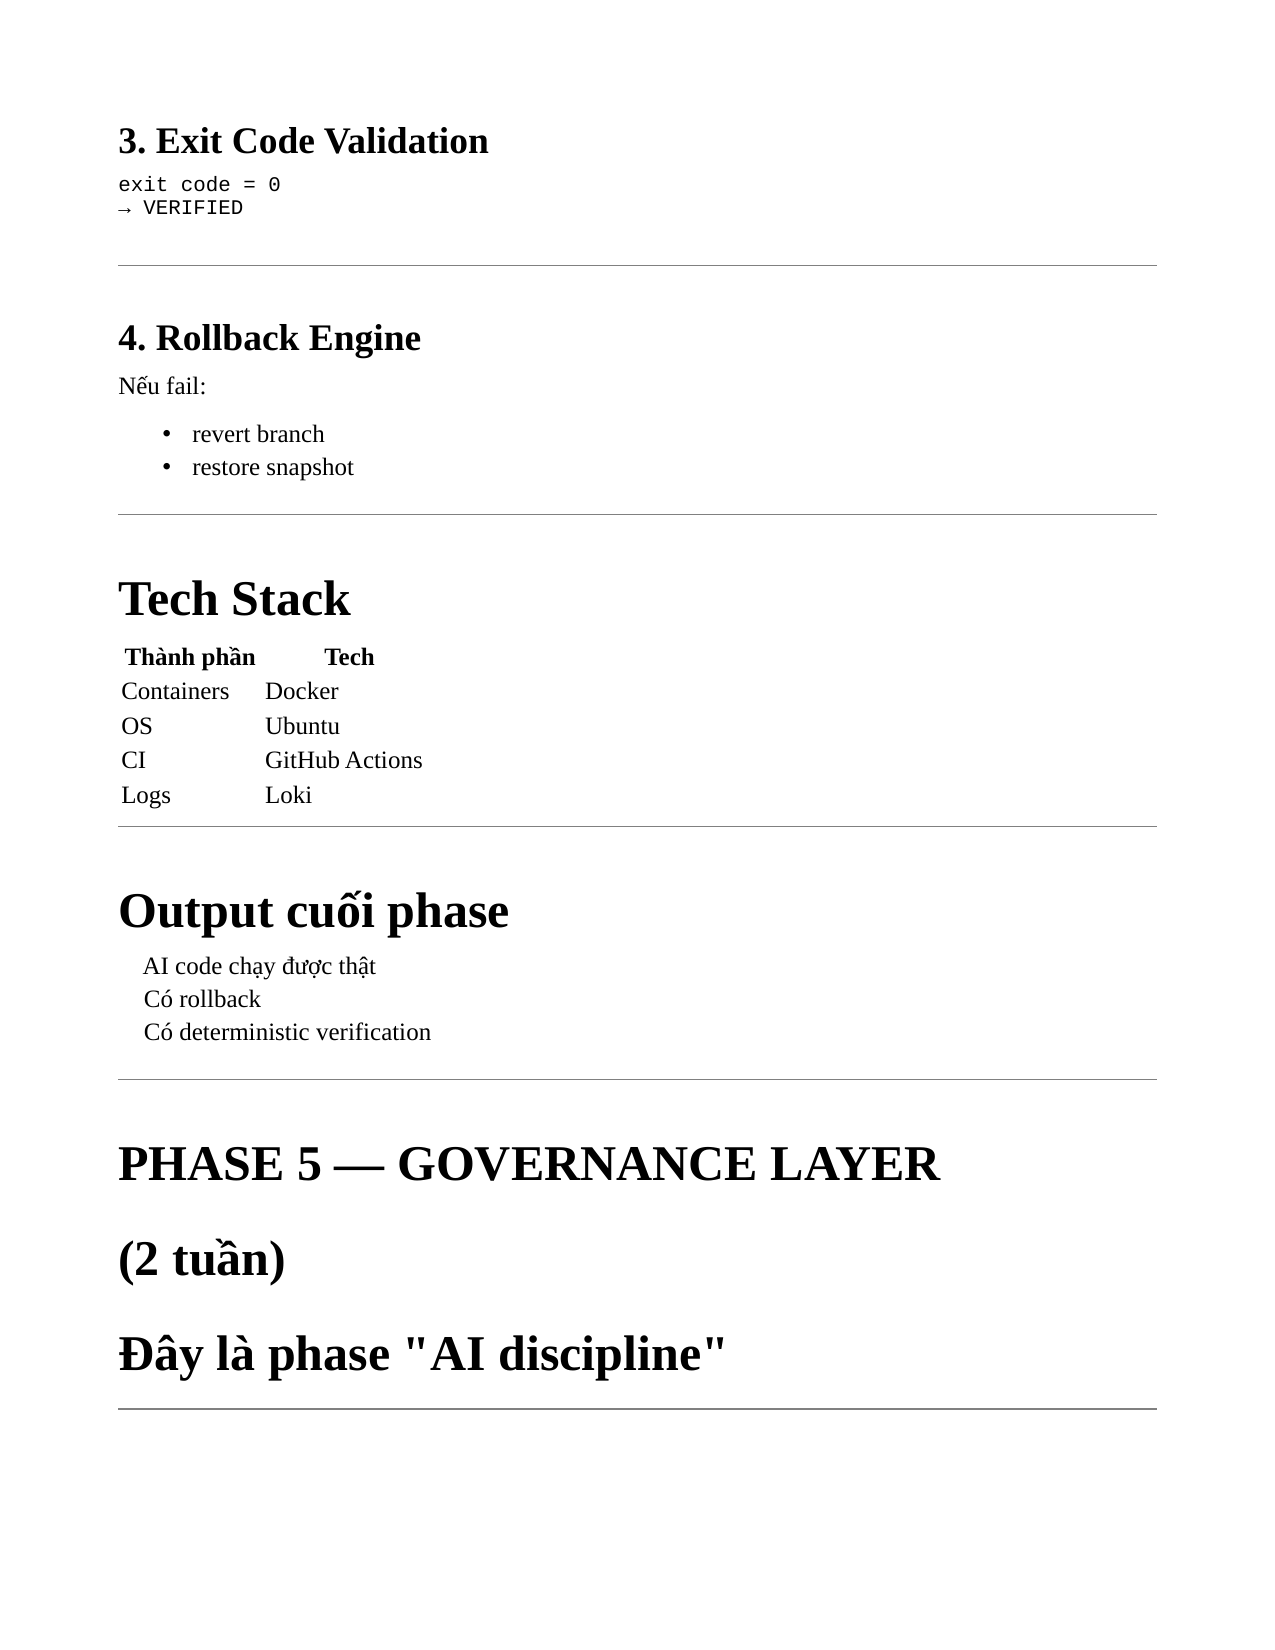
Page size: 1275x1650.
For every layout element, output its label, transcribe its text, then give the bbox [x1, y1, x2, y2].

table_cell Loki [262, 777, 437, 812]
table_header Tech [262, 639, 437, 673]
subtitle PHASE 5 — GOVERNANCE LAYER [118, 1134, 1157, 1191]
subtitle Tech Stack [118, 569, 1157, 626]
subtitle (2 tuần) [118, 1229, 1157, 1286]
table_header Thành phần [118, 639, 262, 673]
table_cell Docker [262, 673, 437, 708]
text ✅ AI code chạy được thật ✅ Có rollback ✅ Có deterministic verification [118, 951, 1157, 1046]
text → VERIFIED [118, 197, 1157, 221]
table_cell OS [118, 708, 262, 742]
list revert branch [162, 419, 1157, 448]
subtitle Đây là phase "AI discipline" [118, 1324, 1157, 1381]
table_cell Logs [118, 777, 262, 812]
table_cell Ubuntu [262, 708, 437, 742]
text exit code = 0 [118, 174, 1157, 197]
table_cell GitHub Actions [262, 743, 437, 777]
table_cell Containers [118, 673, 262, 708]
table_cell CI [118, 743, 262, 777]
list restore snapshot [162, 452, 1157, 481]
subtitle 4. Rollback Engine [118, 316, 1157, 359]
subtitle Output cuối phase [118, 881, 1157, 938]
subtitle 3. Exit Code Validation [118, 118, 1157, 161]
text Nếu fail: [118, 371, 1157, 400]
